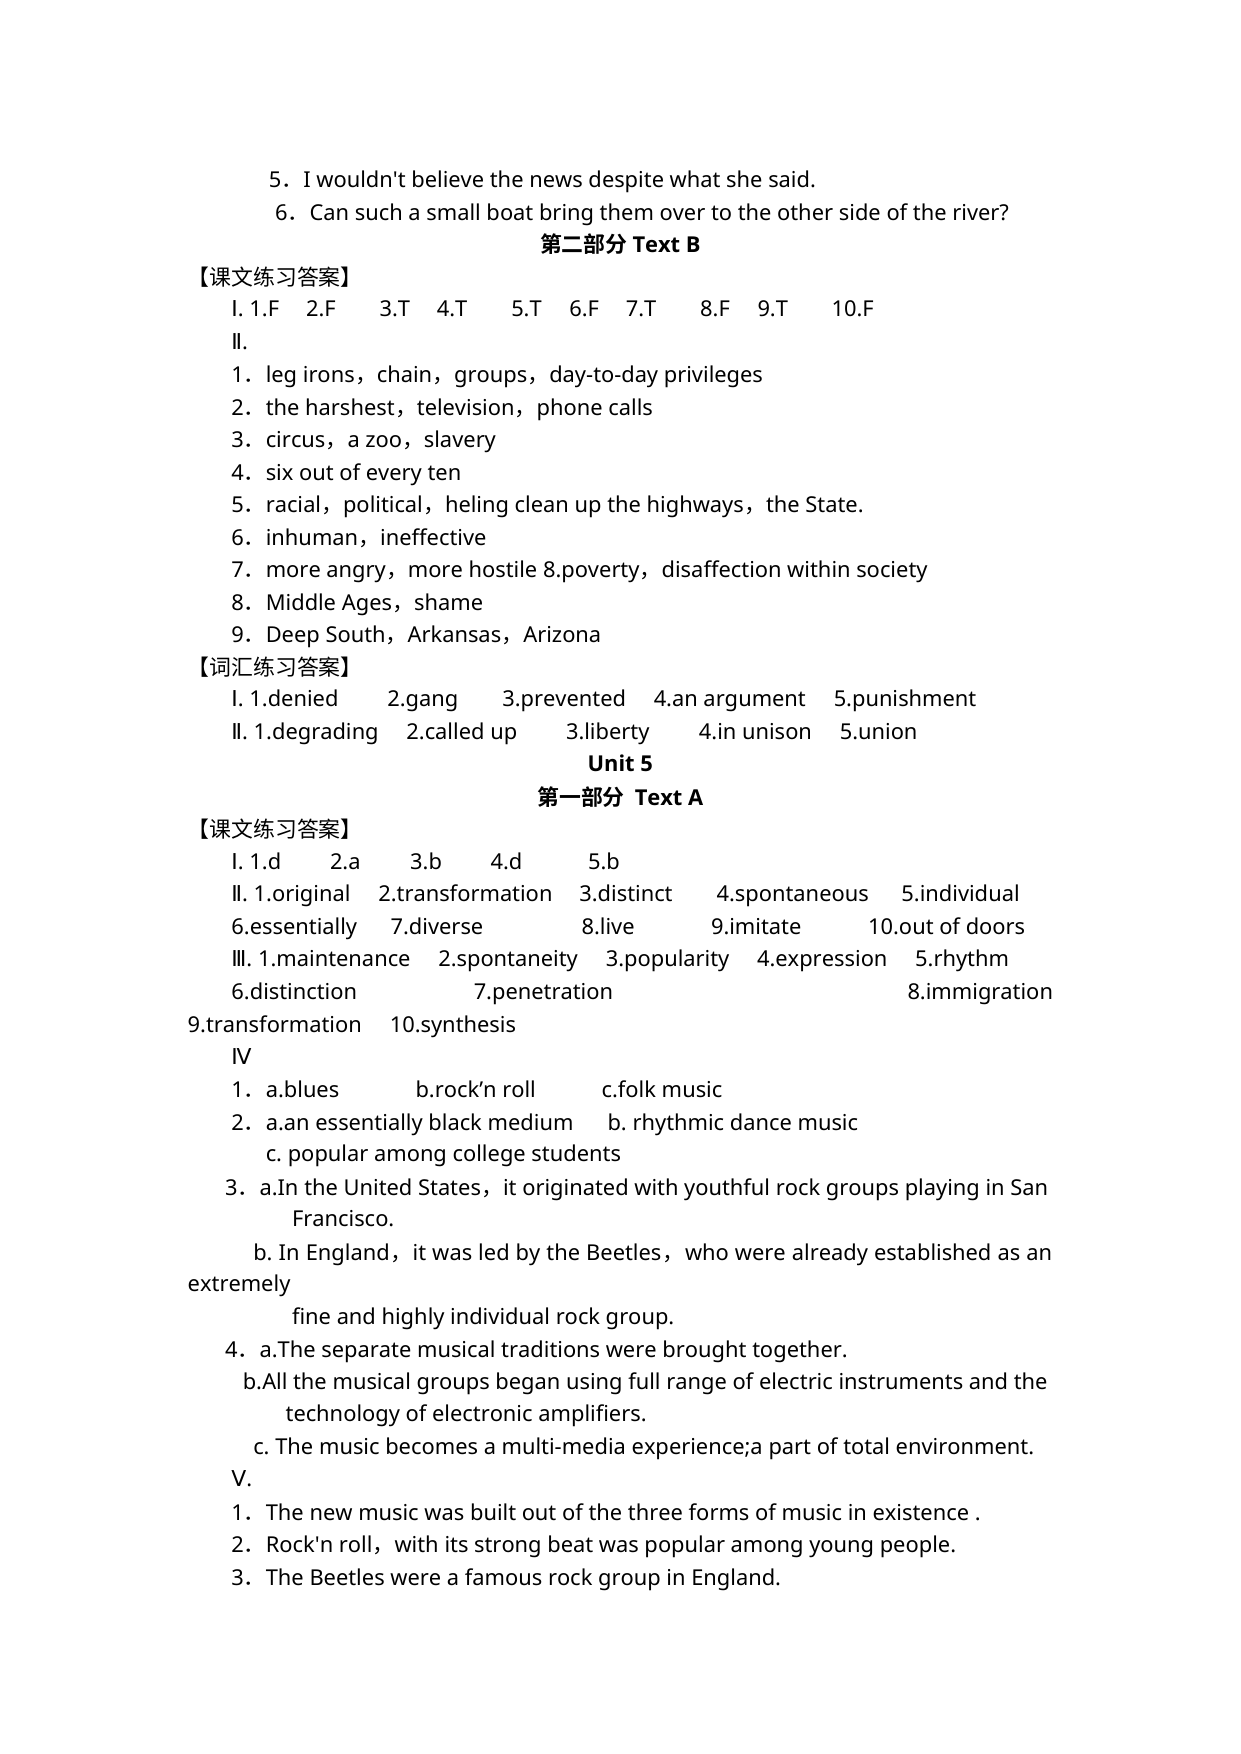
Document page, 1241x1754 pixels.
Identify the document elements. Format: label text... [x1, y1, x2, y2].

text 2．a.an essentially black medium b. rhythmic dance music [187, 1104, 1053, 1137]
text 9．Deep South，Arkansas，Arizona [187, 617, 1053, 649]
text c. The music becomes a multi-media experience;a part of total environment. [187, 1429, 1053, 1462]
text Ⅱ. [187, 324, 1053, 357]
text 第一部分 Text A [187, 779, 1053, 812]
text fine and highly individual rock group. [187, 1299, 1053, 1332]
text 3．The Beetles were a famous rock group in England. [187, 1559, 1053, 1592]
text 3．a.In the United States，it originated with youthful rock groups playing in San [187, 1169, 1053, 1202]
text Ⅰ. 1.F 2.F 3.T 4.T 5.T 6.F 7.T 8.F 9.T 10.F [187, 292, 1053, 324]
text Ⅲ. 1.maintenance 2.spontaneity 3.popularity 4.expression 5.rhythm [187, 942, 1053, 974]
text 6.distinction 7.penetration 8.immigration 9.transformation 10.synthesis [187, 974, 1053, 1039]
text Ⅴ. [187, 1462, 1053, 1494]
text 5．I wouldn't believe the news despite what she said. [225, 162, 1053, 194]
text 6.essentially 7.diverse 8.live 9.imitate 10.out of doors [187, 909, 1053, 942]
text Ⅱ. 1.degrading 2.called up 3.liberty 4.in unison 5.union [187, 714, 1053, 747]
text 1．a.blues b.rock’n roll c.folk music [187, 1072, 1053, 1104]
text b.All the musical groups began using full range of electric instruments and the [225, 1364, 1053, 1397]
text 1．The new music was built out of the three forms of music in existence . [187, 1494, 1053, 1527]
text 4．six out of every ten [187, 454, 1053, 487]
text Unit 5 [187, 747, 1053, 779]
text Ⅰ. 1.d 2.a 3.b 4.d 5.b [187, 844, 1053, 877]
text 【课文练习答案】 [187, 259, 1053, 292]
text b. In England，it was led by the Beetles，who were already established as an extremely [187, 1234, 1053, 1299]
text 第二部分 Text B [187, 227, 1053, 259]
text Francisco. [187, 1202, 1053, 1234]
text 5．racial，political，heling clean up the highways，the State. [187, 487, 1053, 519]
text Ⅱ. 1.original 2.transformation 3.distinct 4.spontaneous 5.individual [187, 877, 1053, 909]
text 【课文练习答案】 [187, 812, 1053, 844]
text 7．more angry，more hostile 8.poverty，disaffection within society [187, 552, 1053, 584]
text 【词汇练习答案】 [187, 649, 1053, 682]
text technology of electronic amplifiers. [225, 1397, 1053, 1429]
text 2．the harshest，television，phone calls [187, 389, 1053, 422]
text 6．inhuman，ineffective [187, 519, 1053, 552]
text 2．Rock'n roll，with its strong beat was popular among young people. [187, 1527, 1053, 1559]
text 6．Can such a small boat bring them over to the other side of the river? [187, 194, 1053, 227]
text 8．Middle Ages，shame [187, 584, 1053, 617]
text 3．circus，a zoo，slavery [187, 422, 1053, 454]
text Ⅳ [187, 1039, 1053, 1072]
text c. popular among college students [187, 1137, 1053, 1169]
text 1．leg irons，chain，groups，day-to-day privileges [187, 357, 1053, 389]
text 4．a.The separate musical traditions were brought together. [187, 1332, 1053, 1364]
text Ⅰ. 1.denied 2.gang 3.prevented 4.an argument 5.punishment [187, 682, 1053, 714]
